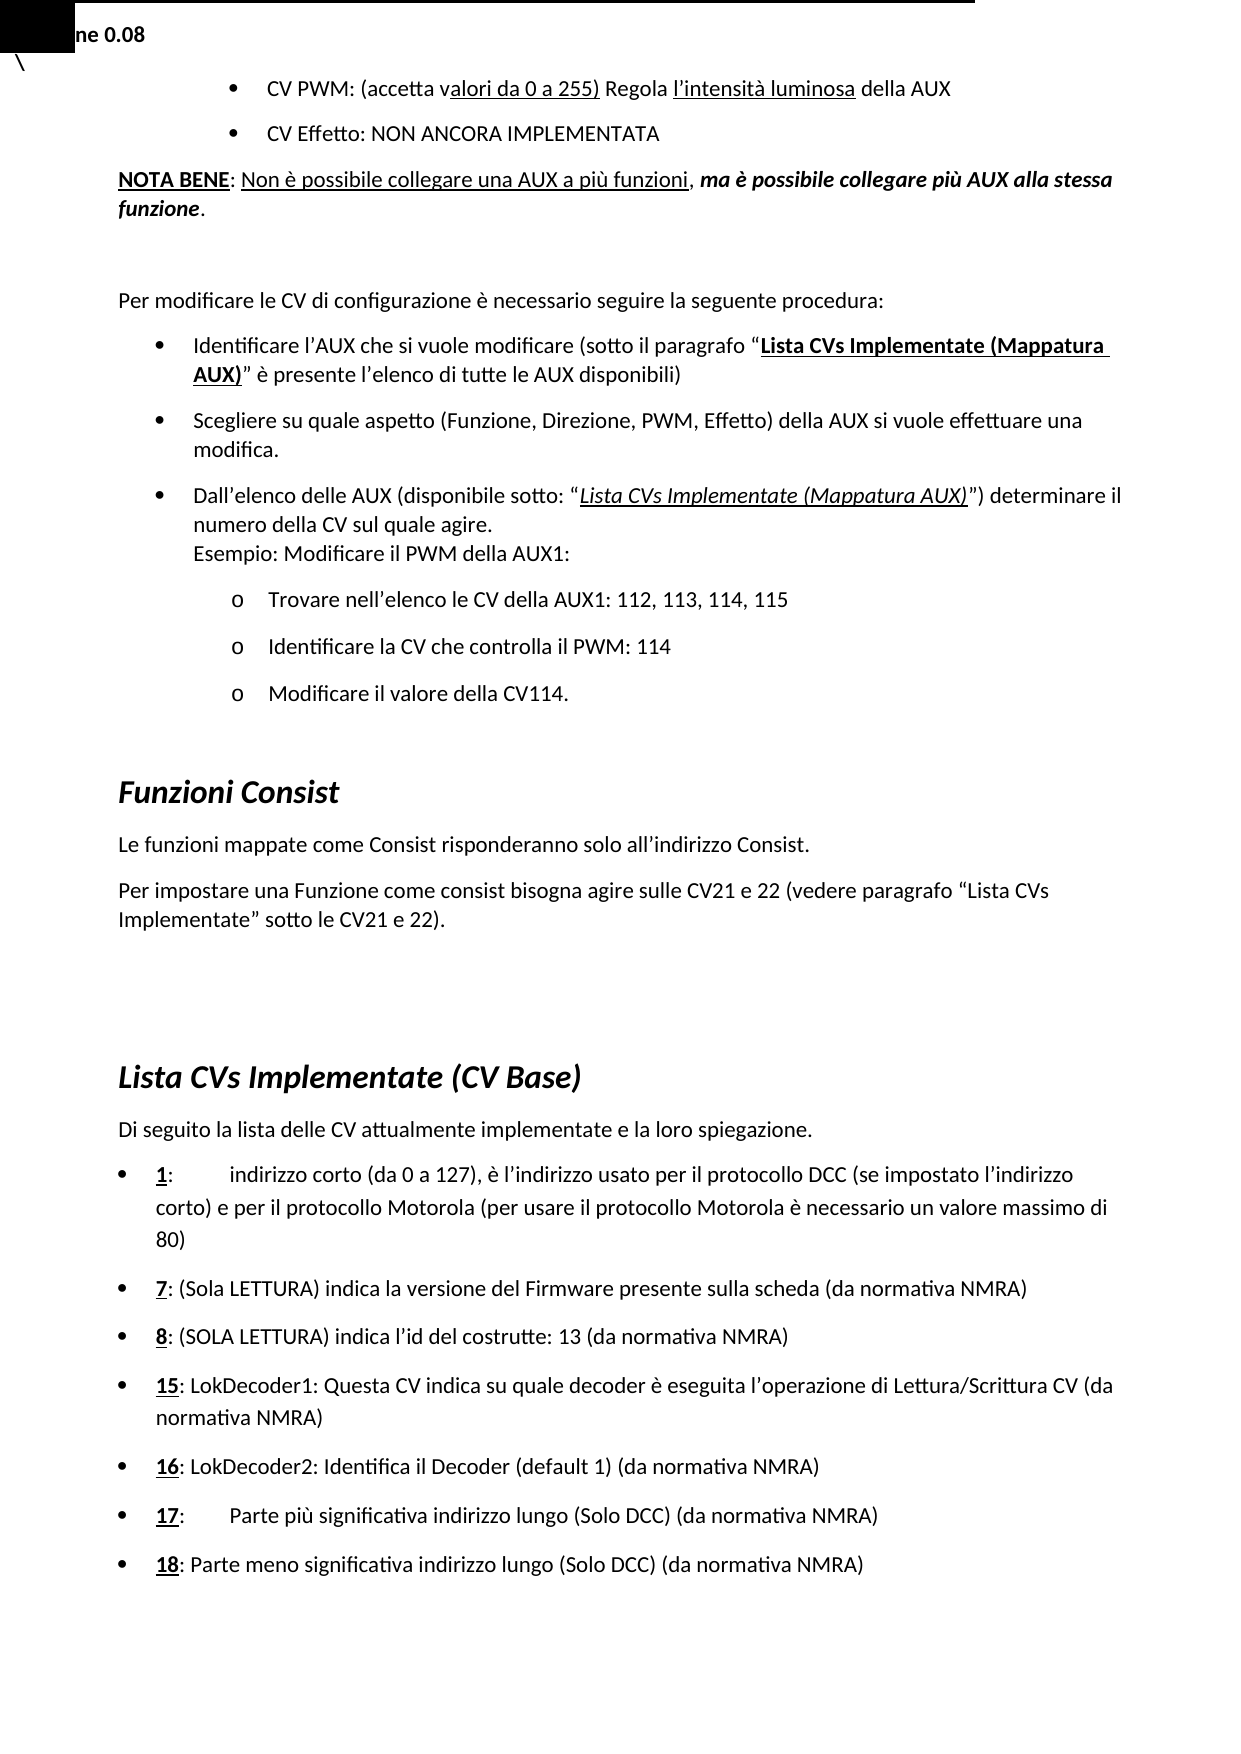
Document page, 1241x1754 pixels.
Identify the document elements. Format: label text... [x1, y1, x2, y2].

list Scegliere su quale aspetto (Funzione, Direzione, PWM, Effetto) della AUX si vuole effettuare una modifica. [156, 406, 1122, 463]
text Per impostare una Funzione come consist bisogna agire sulle CV21 e 22 (vedere paragrafo “Lista CVs Implementate” sotto le CV21 e 22). [118, 876, 1122, 933]
list Trovare nell’elenco le CV della AUX1: 112, 113, 114, 115 [231, 585, 1122, 614]
list 8: (SOLA LETTURA) indica l’id del costrutte: 13 (da normativa NMRA) [118, 1322, 1122, 1351]
list Identificare la CV che controlla il PWM: 114 [231, 632, 1122, 661]
list 18: Parte meno significativa indirizzo lungo (Solo DCC) (da normativa NMRA) [118, 1550, 1122, 1578]
text Di seguito la lista delle CV attualmente implementate e la loro spiegazione. [118, 1115, 1122, 1143]
list 16: LokDecoder2: Identifica il Decoder (default 1) (da normativa NMRA) [118, 1452, 1122, 1480]
list Dall’elenco delle AUX (disponibile sotto: “Lista CVs Implementate (Mappatura AUX)”) determinare il numero della CV sul quale agire. Esempio: Modificare il PWM della AUX1: [156, 481, 1122, 567]
subtitle Funzioni Consist [118, 772, 1122, 812]
text Per modificare le CV di configurazione è necessario seguire la seguente procedura: [118, 286, 1122, 314]
text Le funzioni mappate come Consist risponderanno solo all’indirizzo Consist. [118, 831, 1122, 858]
list 17: Parte più significativa indirizzo lungo (Solo DCC) (da normativa NMRA) [118, 1501, 1122, 1529]
list Modificare il valore della CV114. [231, 679, 1122, 708]
list CV PWM: (accetta valori da 0 a 255) Regola l’intensità luminosa della AUX [229, 74, 1122, 102]
list 7: (Sola LETTURA) indica la versione del Firmware presente sulla scheda (da normativa NMRA) [118, 1274, 1122, 1302]
text NOTA BENE: Non è possibile collegare una AUX a più funzioni, ma è possibile collegare più AUX alla stessa funzione. [118, 165, 1122, 222]
subtitle Lista CVs Implementate (CV Base) [118, 1056, 1122, 1096]
list 15: LokDecoder1: Questa CV indica su quale decoder è eseguita l’operazione di Lettura/Scrittura CV (da normativa NMRA) [118, 1371, 1122, 1432]
list CV Effetto: NON ANCORA IMPLEMENTATA [229, 119, 1122, 147]
list Identificare l’AUX che si vuole modificare (sotto il paragrafo “Lista CVs Implementate (Mappatura AUX)” è presente l’elenco di tutte le AUX disponibili) [156, 331, 1122, 388]
list 1: indirizzo corto (da 0 a 127), è l’indirizzo usato per il protocollo DCC (se impostato l’indirizzo corto) e per il protocollo Motorola (per usare il protocollo Motorola è necessario un valore massimo di 80) [118, 1160, 1122, 1253]
